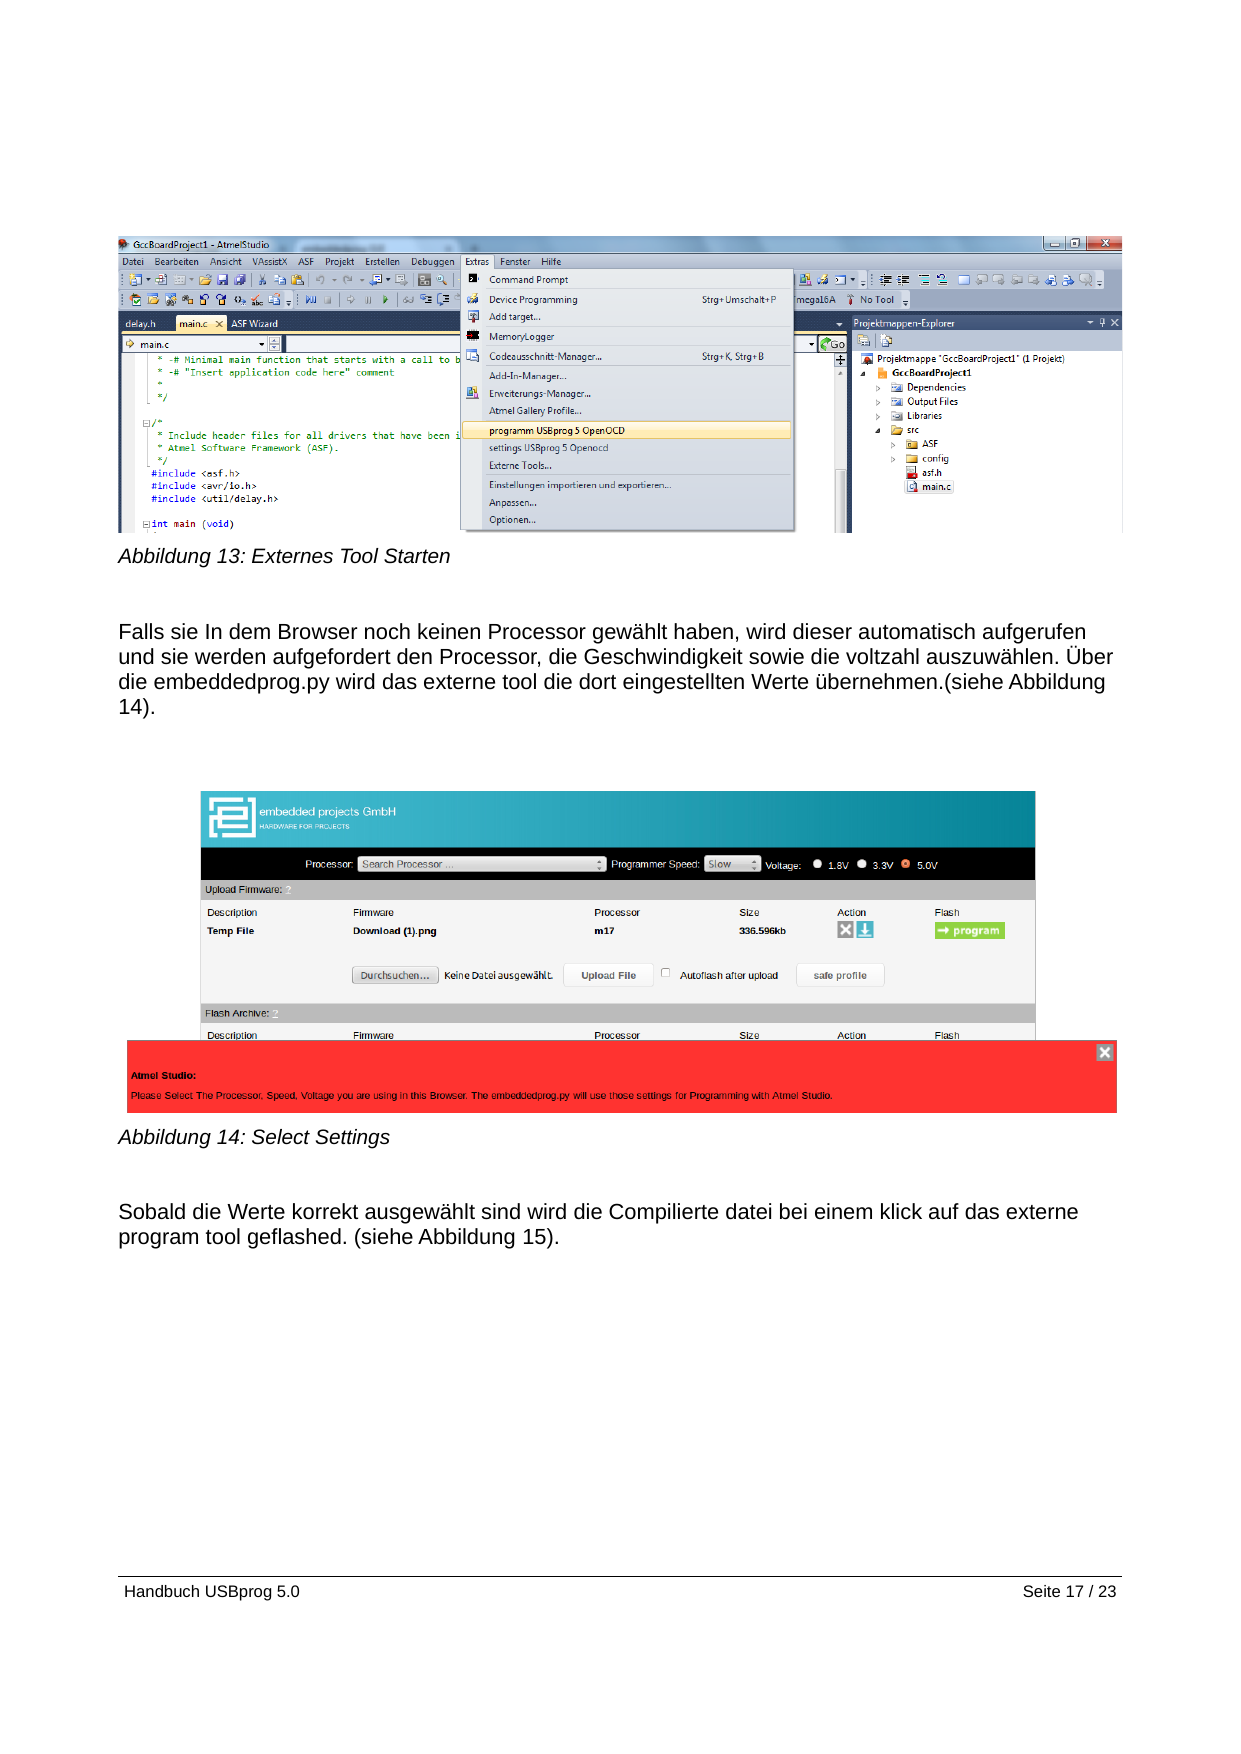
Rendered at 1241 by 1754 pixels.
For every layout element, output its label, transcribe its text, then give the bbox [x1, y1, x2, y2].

text Abbildung 14: Select Settings [118, 1113, 1122, 1148]
picture [118, 236, 1123, 533]
text Falls sie In dem Browser noch keinen Processor gewählt haben, wird dieser automatisch aufgerufen und sie werden aufgefordert den Processor, die Geschwindigkeit sowie die voltzahl auszuwählen. Über die embeddedprog.py wird das externe tool die dort eingestellten Werte übernehmen.(siehe Abbildung 14). [118, 618, 1122, 719]
text Sobald die Werte korrekt ausgewählt sind wird die Compilierte datei bei einem klick auf das externe program tool geflashed. (siehe Abbildung 15). [118, 1199, 1122, 1249]
picture [118, 791, 1123, 1113]
text Abbildung 13: Externes Tool Starten [118, 533, 1122, 568]
